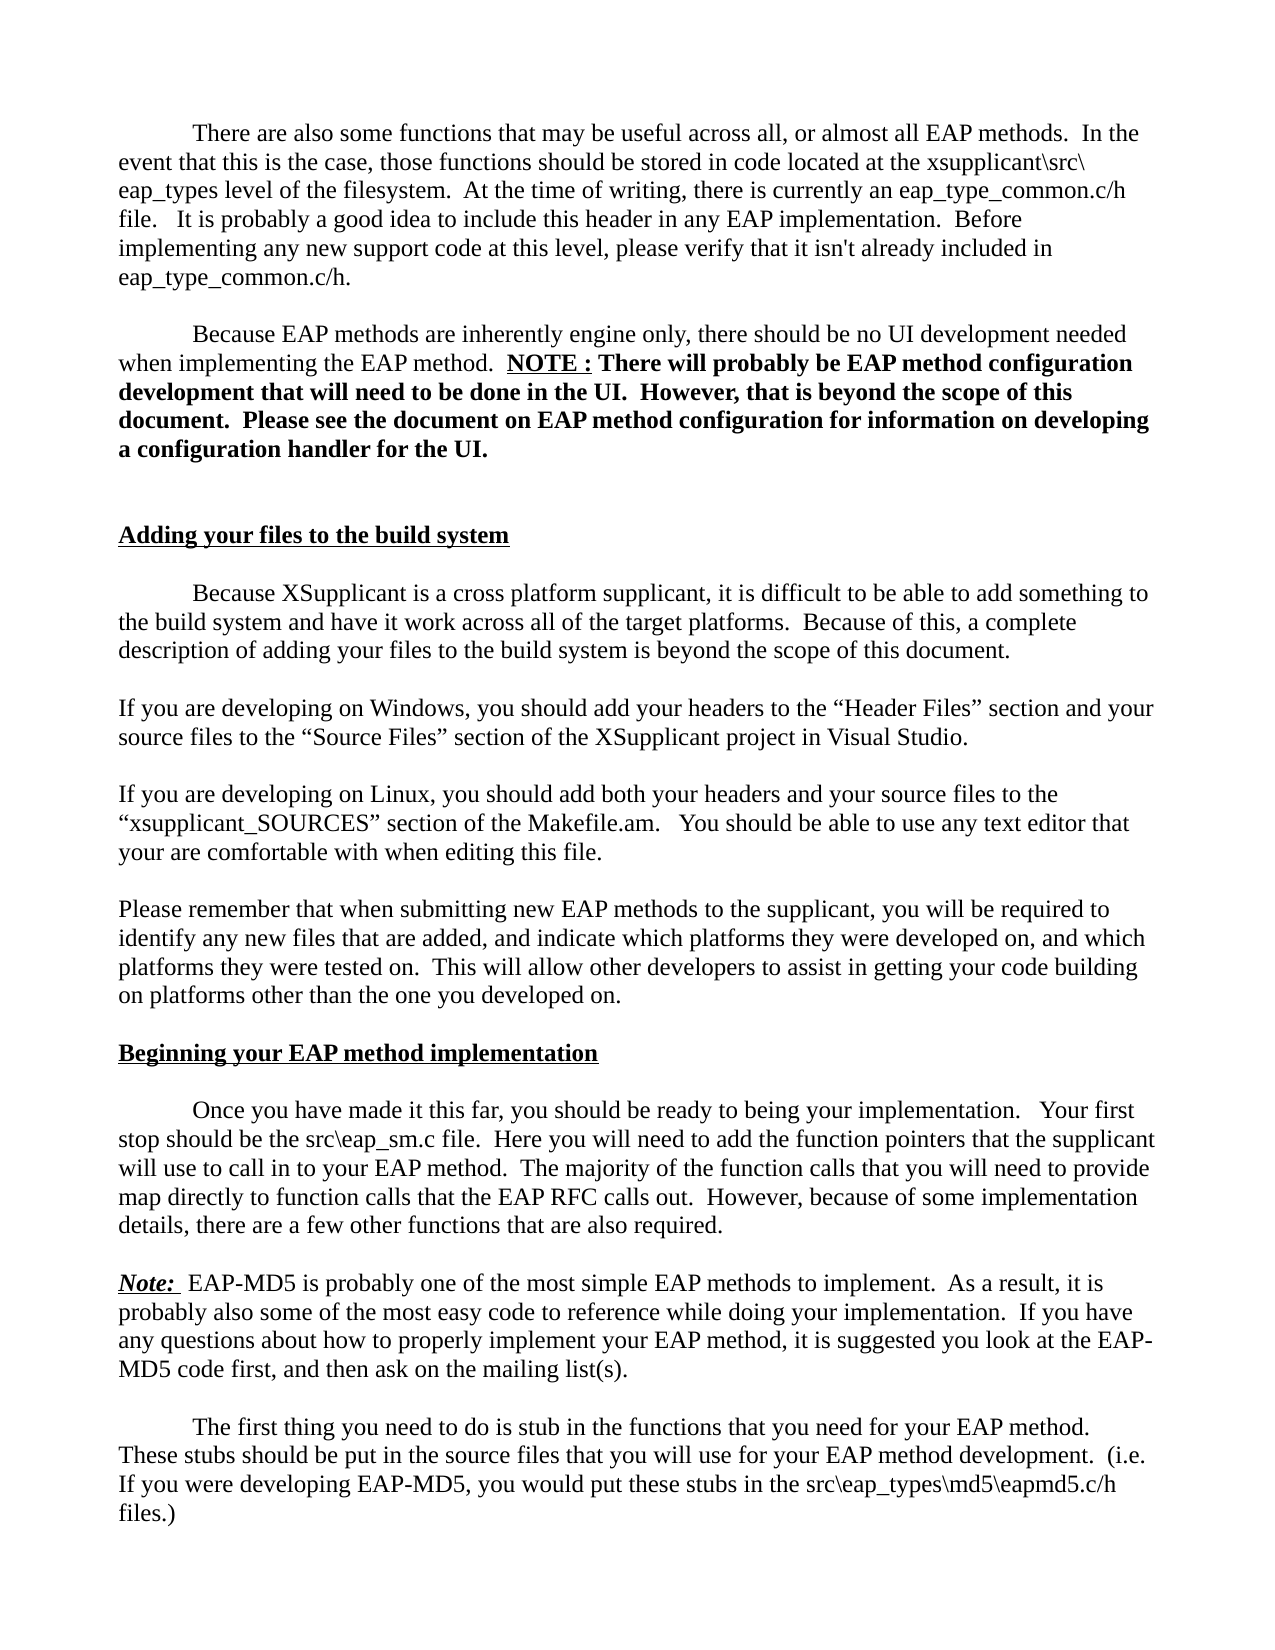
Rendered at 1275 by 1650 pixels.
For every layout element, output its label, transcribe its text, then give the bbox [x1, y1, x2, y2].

text Because EAP methods are inherently engine only, there should be no UI development needed when implementing the EAP method. NOTE : There will probably be EAP method configuration development that will need to be done in the UI. However, that is beyond the scope of this document. Please see the document on EAP method configuration for information on developing a configuration handler for the UI. [118, 319, 1157, 463]
text Note: EAP-MD5 is probably one of the most simple EAP methods to implement. As a result, it is probably also some of the most easy code to reference while doing your implementation. If you have any questions about how to properly implement your EAP method, it is suggested you look at the EAP-MD5 code first, and then ask on the mailing list(s). [118, 1268, 1157, 1383]
text If you are developing on Windows, you should add your headers to the “Header Files” section and your source files to the “Source Files” section of the XSupplicant project in Visual Studio. [118, 693, 1157, 751]
text There are also some functions that may be useful across all, or almost all EAP methods. In the event that this is the case, those functions should be stored in code located at the xsupplicant\src\eap_types level of the filesystem. At the time of writing, there is currently an eap_type_common.c/h file. It is probably a good idea to include this header in any EAP implementation. Before implementing any new support code at this level, please verify that it isn't already included in eap_type_common.c/h. [118, 118, 1157, 291]
text Once you have made it this far, you should be ready to being your implementation. Your first stop should be the src\eap_sm.c file. Here you will need to add the function pointers that the supplicant will use to call in to your EAP method. The majority of the function calls that you will need to provide map directly to function calls that the EAP RFC calls out. However, because of some implementation details, there are a few other functions that are also required. [118, 1096, 1157, 1239]
text Beginning your EAP method implementation [118, 1038, 1157, 1067]
text The first thing you need to do is stub in the functions that you need for your EAP method. These stubs should be put in the source files that you will use for your EAP method development. (i.e. If you were developing EAP-MD5, you would put these stubs in the src\eap_types\md5\eapmd5.c/h files.) [118, 1412, 1157, 1527]
text Adding your files to the build system [118, 521, 1157, 549]
text Because XSupplicant is a cross platform supplicant, it is difficult to be able to add something to the build system and have it work across all of the target platforms. Because of this, a complete description of adding your files to the build system is beyond the scope of this document. [118, 578, 1157, 664]
text Please remember that when submitting new EAP methods to the supplicant, you will be required to identify any new files that are added, and indicate which platforms they were developed on, and which platforms they were tested on. This will allow other developers to assist in getting your code building on platforms other than the one you developed on. [118, 894, 1157, 1009]
text If you are developing on Linux, you should add both your headers and your source files to the “xsupplicant_SOURCES” section of the Makefile.am. You should be able to use any text editor that your are comfortable with when editing this file. [118, 779, 1157, 866]
